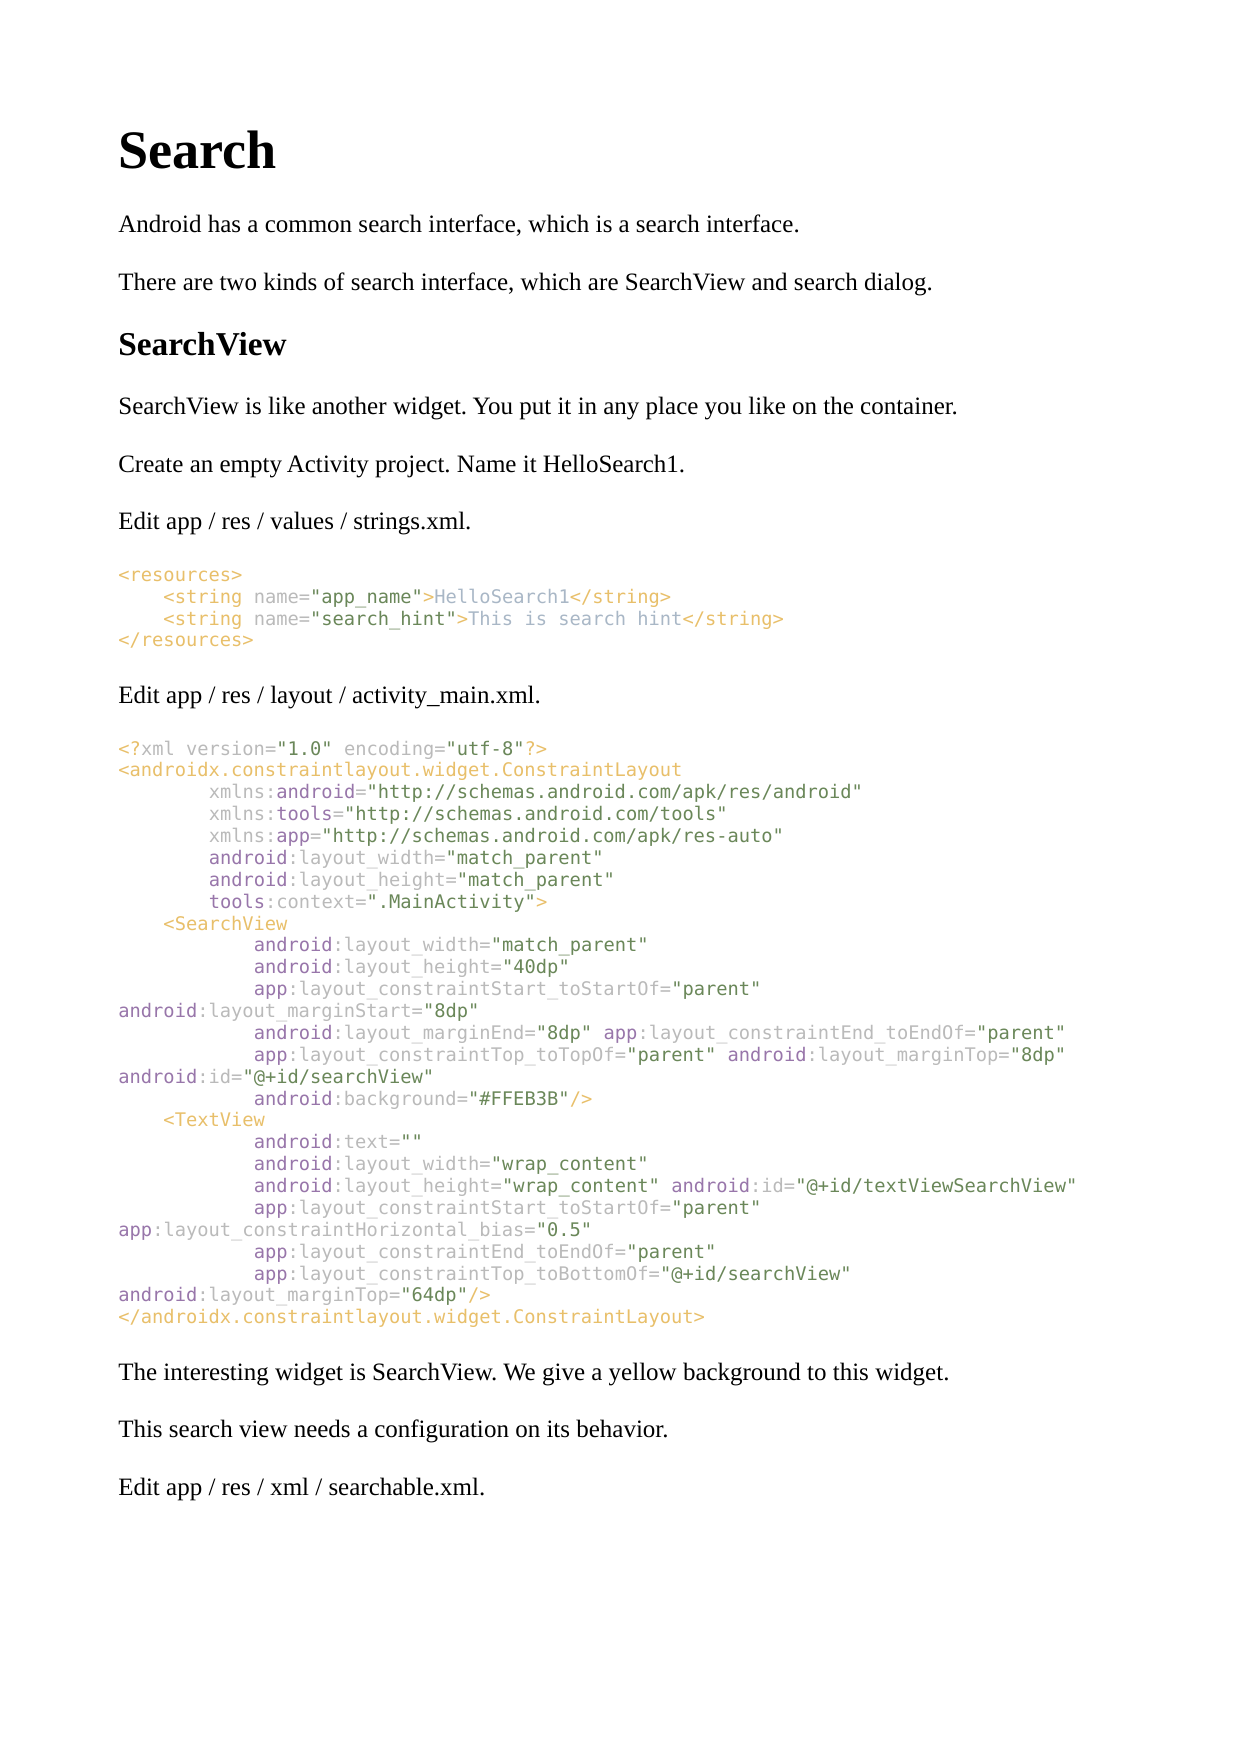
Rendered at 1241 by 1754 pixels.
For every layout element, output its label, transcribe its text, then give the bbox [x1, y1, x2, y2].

text SearchView [118, 324, 1122, 362]
text Edit app / res / xml / searchable.xml. [118, 1472, 1122, 1501]
text SearchView is like another widget. You put it in any place you like on the container. [118, 391, 1122, 420]
text <?xml version="1.0" encoding="utf-8"?> <androidx.constraintlayout.widget.ConstraintLayout xmlns:android="http://schemas.android.com/apk/res/android" xmlns:tools="http://schemas.android.com/tools" xmlns:app="http://schemas.android.com/apk/res-auto" android:layout_width="match_parent" android:layout_height="match_parent" tools:context=".MainActivity"> <SearchView android:layout_width="match_parent" android:layout_height="40dp" app:layout_constraintStart_toStartOf="parent" android:layout_marginStart="8dp" android:layout_marginEnd="8dp" app:layout_constraintEnd_toEndOf="parent" app:layout_constraintTop_toTopOf="parent" android:layout_marginTop="8dp" android:id="@+id/searchView" android:background="#FFEB3B"/> <TextView android:text="" android:layout_width="wrap_content" android:layout_height="wrap_content" android:id="@+id/textViewSearchView" app:layout_constraintStart_toStartOf="parent" app:layout_constraintHorizontal_bias="0.5" app:layout_constraintEnd_toEndOf="parent" app:layout_constraintTop_toBottomOf="@+id/searchView" android:layout_marginTop="64dp"/> </androidx.constraintlayout.widget.ConstraintLayout> [118, 737, 1122, 1328]
text Edit app / res / values / strings.xml. [118, 506, 1122, 535]
text Edit app / res / layout / activity_main.xml. [118, 680, 1122, 709]
text There are two kinds of search interface, which are SearchView and search dialog. [118, 267, 1122, 295]
text Search [118, 118, 1122, 180]
text Android has a common search interface, which is a search interface. [118, 209, 1122, 238]
text <resources> <string name="app_name">HelloSearch1</string> <string name="search_hint">This is search hint</string> </resources> [118, 564, 1122, 651]
text This search view needs a configuration on its behavior. [118, 1414, 1122, 1443]
text Create an empty Activity project. Name it HelloSearch1. [118, 449, 1122, 477]
text The interesting widget is SearchView. We give a yellow background to this widget. [118, 1357, 1122, 1386]
